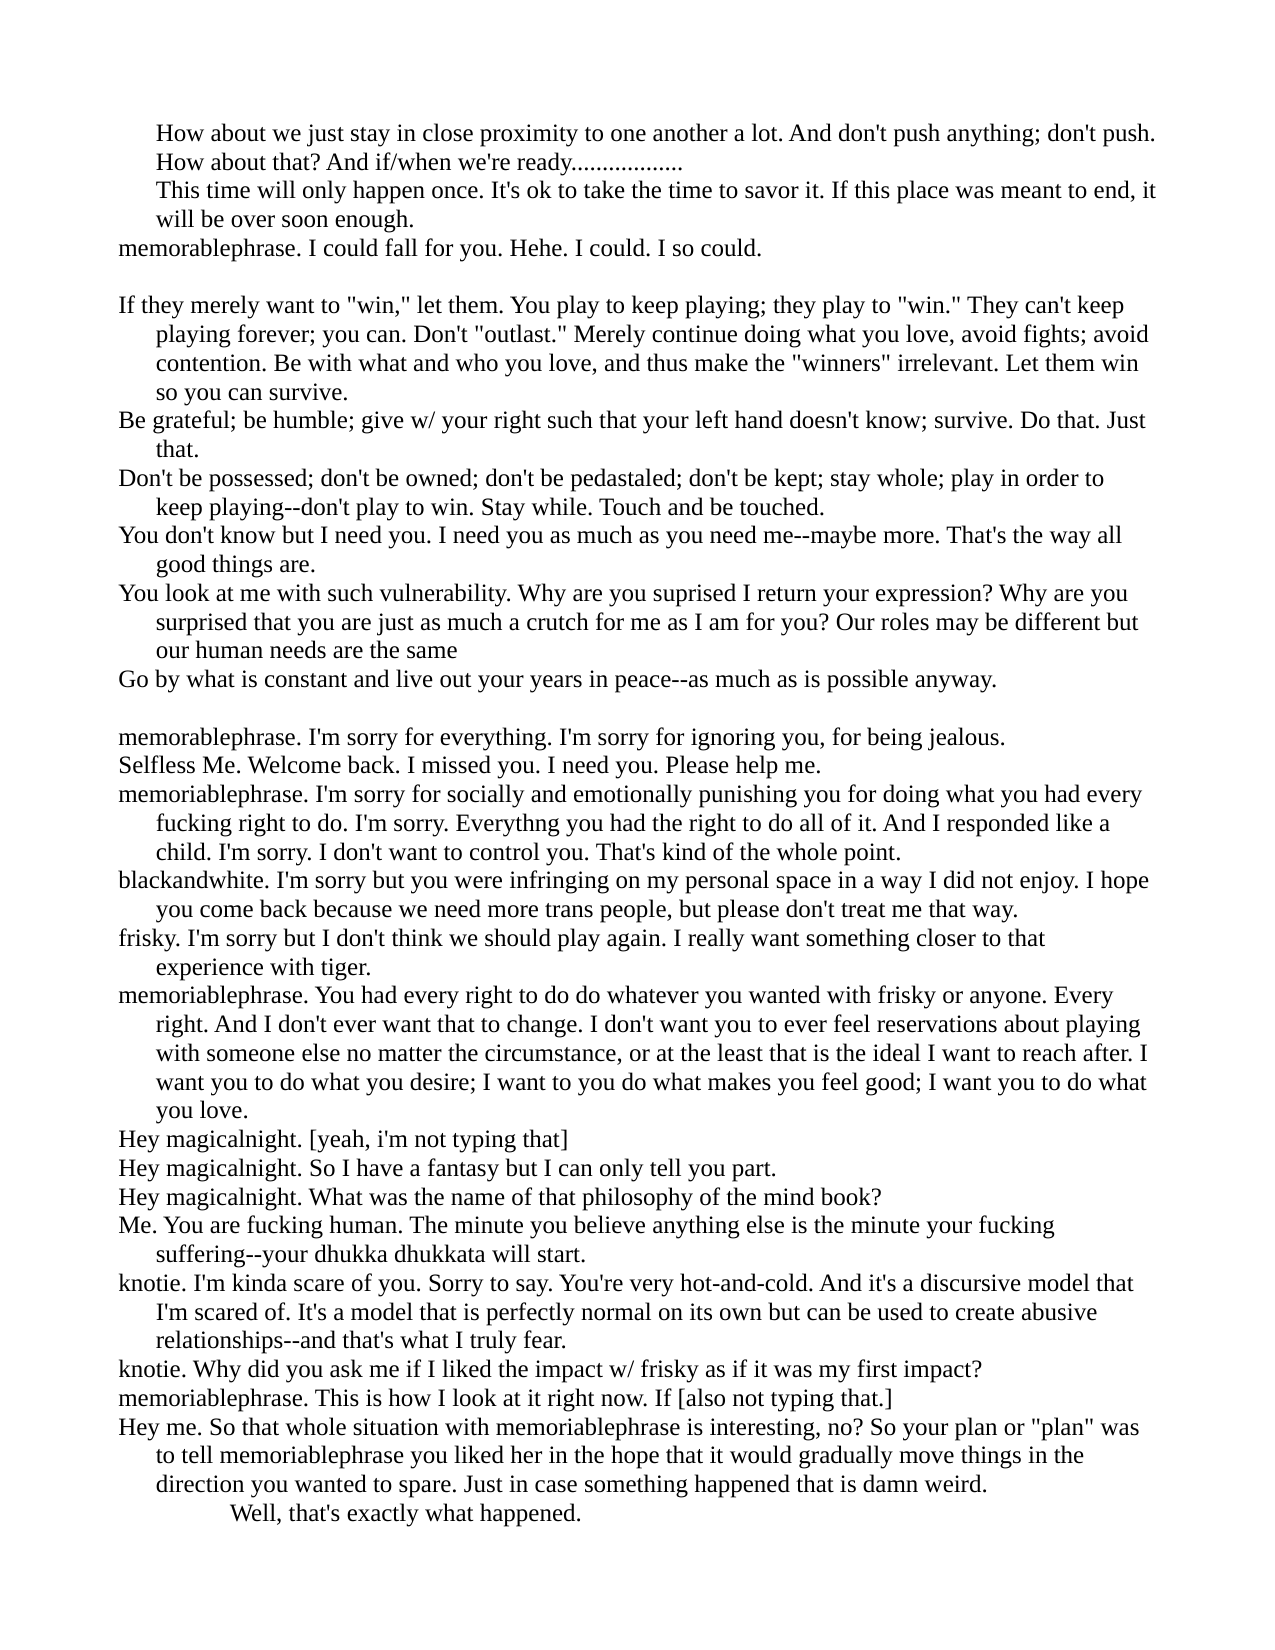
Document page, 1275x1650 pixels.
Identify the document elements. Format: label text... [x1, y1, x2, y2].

text Go by what is constant and live out your years in peace--as much as is possible anyway. [118, 664, 1157, 693]
text memorablephrase. I'm sorry for everything. I'm sorry for ignoring you, for being jealous. [118, 722, 1157, 751]
text Hey magicalnight. [yeah, i'm not typing that] [118, 1124, 1157, 1153]
text frisky. I'm sorry but I don't think we should play again. I really want something closer to that experience with tiger. [118, 923, 1157, 981]
text Hey magicalnight. What was the name of that philosophy of the mind book? [118, 1182, 1157, 1211]
text memoriablephrase. This is how I look at it right now. If [also not typing that.] [118, 1383, 1157, 1412]
text You look at me with such vulnerability. Why are you suprised I return your expression? Why are you surprised that you are just as much a crutch for me as I am for you? Our roles may be different but our human needs are the same [118, 578, 1157, 664]
text Well, that's exactly what happened. [118, 1498, 1157, 1527]
text Selfless Me. Welcome back. I missed you. I need you. Please help me. [118, 751, 1157, 779]
text How about we just stay in close proximity to one another a lot. And don't push anything; don't push. How about that? And if/when we're ready.................. [118, 118, 1157, 176]
text Hey me. So that whole situation with memoriablephrase is interesting, no? So your plan or "plan" was to tell memoriablephrase you liked her in the hope that it would gradually move things in the direction you wanted to spare. Just in case something happened that is damn weird. [118, 1412, 1157, 1498]
text You don't know but I need you. I need you as much as you need me--maybe more. That's the way all good things are. [118, 521, 1157, 578]
text memoriablephrase. You had every right to do do whatever you wanted with frisky or anyone. Every right. And I don't ever want that to change. I don't want you to ever feel reservations about playing with someone else no matter the circumstance, or at the least that is the ideal I want to reach after. I want you to do what you desire; I want to you do what makes you feel good; I want you to do what you love. [118, 981, 1157, 1124]
text Be grateful; be humble; give w/ your right such that your left hand doesn't know; survive. Do that. Just that. [118, 406, 1157, 463]
text knotie. Why did you ask me if I liked the impact w/ frisky as if it was my first impact? [118, 1354, 1157, 1383]
text If they merely want to "win," let them. You play to keep playing; they play to "win." They can't keep playing forever; you can. Don't "outlast." Merely continue doing what you love, avoid fights; avoid contention. Be with what and who you love, and thus make the "winners" irrelevant. Let them win so you can survive. [118, 291, 1157, 406]
text blackandwhite. I'm sorry but you were infringing on my personal space in a way I did not enjoy. I hope you come back because we need more trans people, but please don't treat me that way. [118, 866, 1157, 923]
text Don't be possessed; don't be owned; don't be pedastaled; don't be kept; stay whole; play in order to keep playing--don't play to win. Stay while. Touch and be touched. [118, 463, 1157, 521]
text memoriablephrase. I'm sorry for socially and emotionally punishing you for doing what you had every fucking right to do. I'm sorry. Everythng you had the right to do all of it. And I responded like a child. I'm sorry. I don't want to control you. That's kind of the whole point. [118, 779, 1157, 866]
text Me. You are fucking human. The minute you believe anything else is the minute your fucking suffering--your dhukka dhukkata will start. [118, 1211, 1157, 1268]
text knotie. I'm kinda scare of you. Sorry to say. You're very hot-and-cold. And it's a discursive model that I'm scared of. It's a model that is perfectly normal on its own but can be used to create abusive relationships--and that's what I truly fear. [118, 1268, 1157, 1354]
text This time will only happen once. It's ok to take the time to savor it. If this place was meant to end, it will be over soon enough. [118, 176, 1157, 233]
text Hey magicalnight. So I have a fantasy but I can only tell you part. [118, 1153, 1157, 1182]
text memorablephrase. I could fall for you. Hehe. I could. I so could. [118, 233, 1157, 262]
